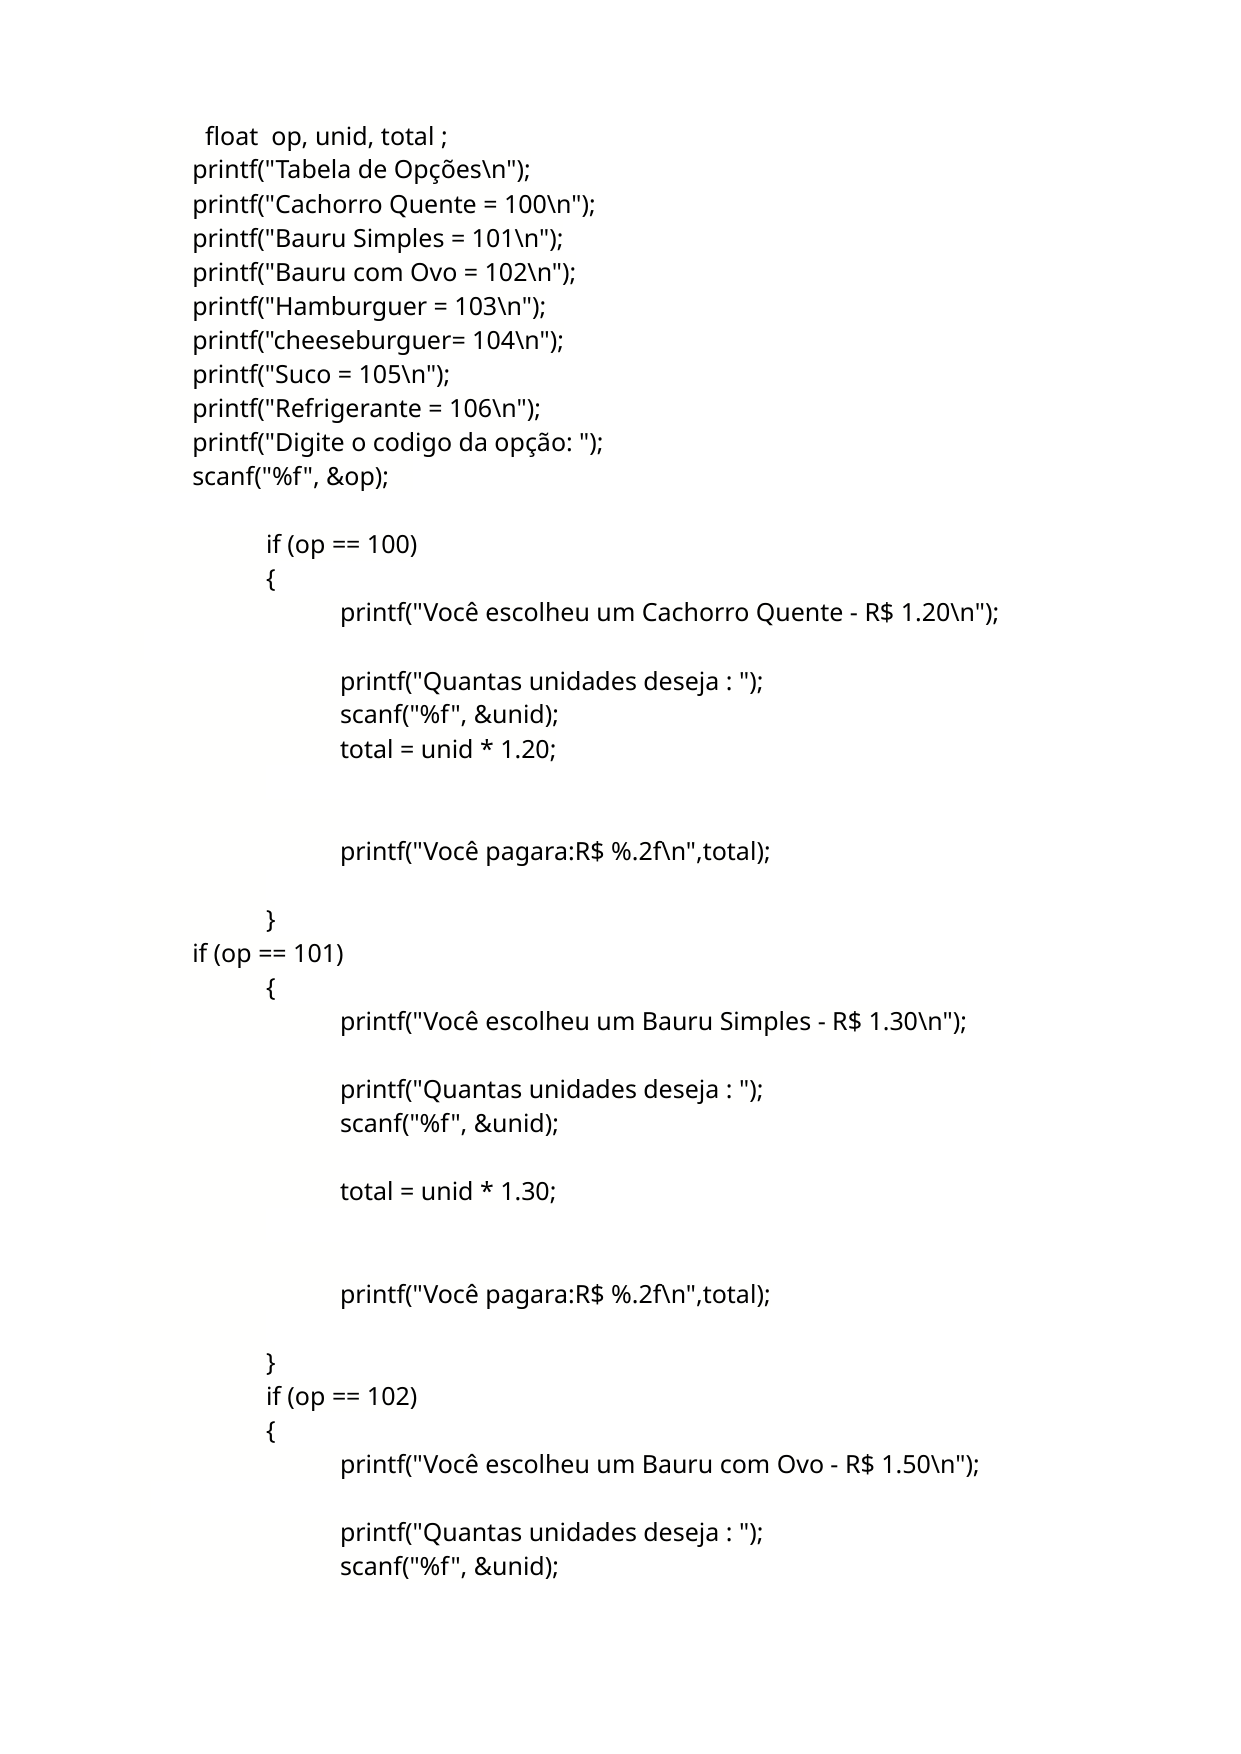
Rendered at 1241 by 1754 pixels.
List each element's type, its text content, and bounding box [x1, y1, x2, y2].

text } [118, 1344, 1122, 1378]
text { [118, 1412, 1122, 1447]
text float op, unid, total ; [118, 118, 1122, 152]
text printf("Bauru com Ovo = 102\n"); [118, 254, 1122, 288]
text scanf("%f", &op); [118, 459, 1122, 493]
text printf("Você escolheu um Cachorro Quente - R$ 1.20\n"); [118, 595, 1122, 629]
text printf("Suco = 105\n"); [118, 357, 1122, 391]
text printf("Cachorro Quente = 100\n"); [118, 186, 1122, 220]
text scanf("%f", &unid); [118, 1106, 1122, 1140]
text } [118, 902, 1122, 936]
text if (op == 101) [118, 936, 1122, 970]
text if (op == 102) [118, 1378, 1122, 1412]
text printf("Refrigerante = 106\n"); [118, 391, 1122, 425]
text if (op == 100) [118, 527, 1122, 561]
text printf("Digite o codigo da opção: "); [118, 425, 1122, 459]
text printf("cheeseburguer= 104\n"); [118, 322, 1122, 357]
text printf("Hamburguer = 103\n"); [118, 288, 1122, 322]
text printf("Você pagara:R$ %.2f\n",total); [118, 1276, 1122, 1310]
text { [118, 561, 1122, 595]
text total = unid * 1.20; [118, 731, 1122, 765]
text printf("Bauru Simples = 101\n"); [118, 220, 1122, 254]
text scanf("%f", &unid); [118, 697, 1122, 731]
text printf("Tabela de Opções\n"); [118, 152, 1122, 186]
text scanf("%f", &unid); [118, 1549, 1122, 1583]
text printf("Quantas unidades deseja : "); [118, 663, 1122, 697]
text { [118, 970, 1122, 1004]
text printf("Você pagara:R$ %.2f\n",total); [118, 833, 1122, 867]
text printf("Você escolheu um Bauru Simples - R$ 1.30\n"); [118, 1004, 1122, 1038]
text printf("Quantas unidades deseja : "); [118, 1515, 1122, 1549]
text printf("Você escolheu um Bauru com Ovo - R$ 1.50\n"); [118, 1447, 1122, 1481]
text printf("Quantas unidades deseja : "); [118, 1072, 1122, 1106]
text total = unid * 1.30; [118, 1174, 1122, 1208]
